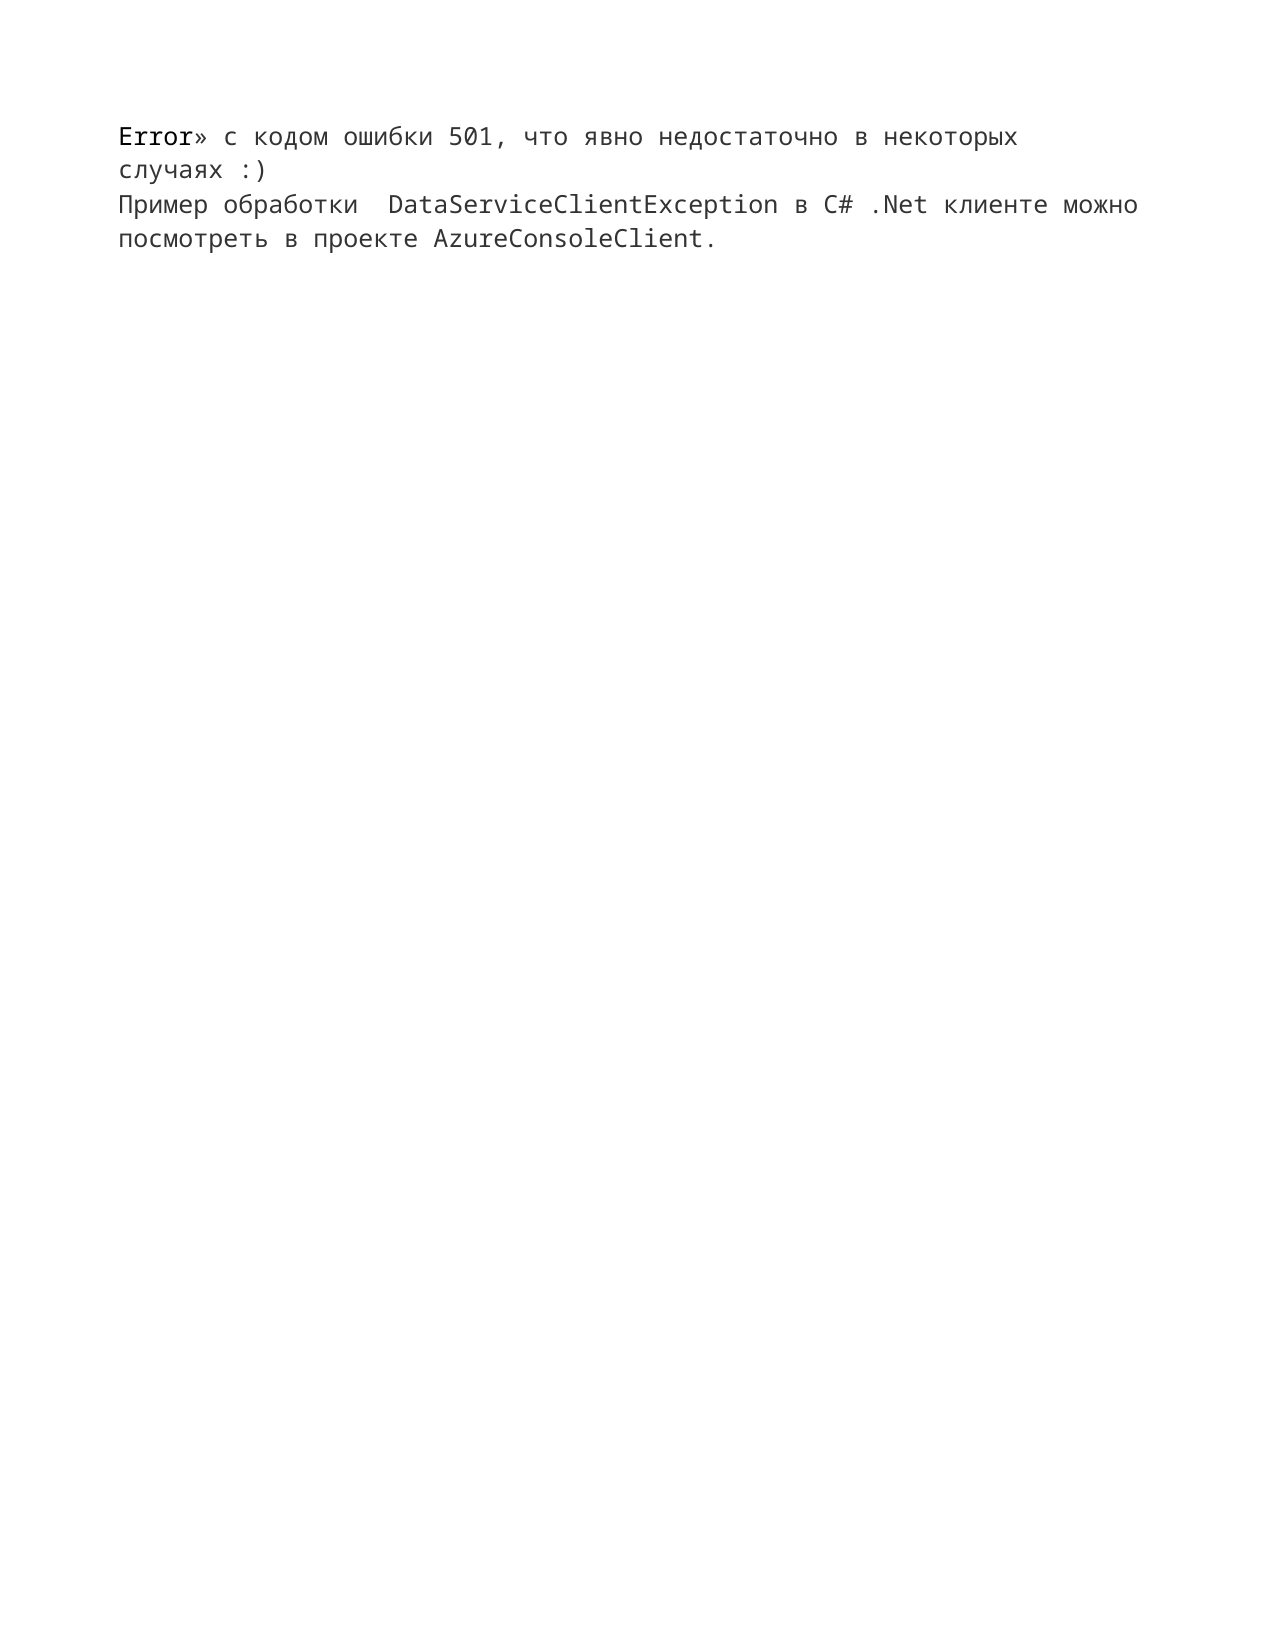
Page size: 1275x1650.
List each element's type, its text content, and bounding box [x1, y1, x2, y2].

text Error» с кодом ошибки 501, что явно недостаточно в некоторых случаях :) [118, 118, 1157, 186]
text Пример обработки DataServiceClientException в C# .Net клиенте можно посмотреть в проекте AzureConsoleClient. [118, 186, 1157, 254]
